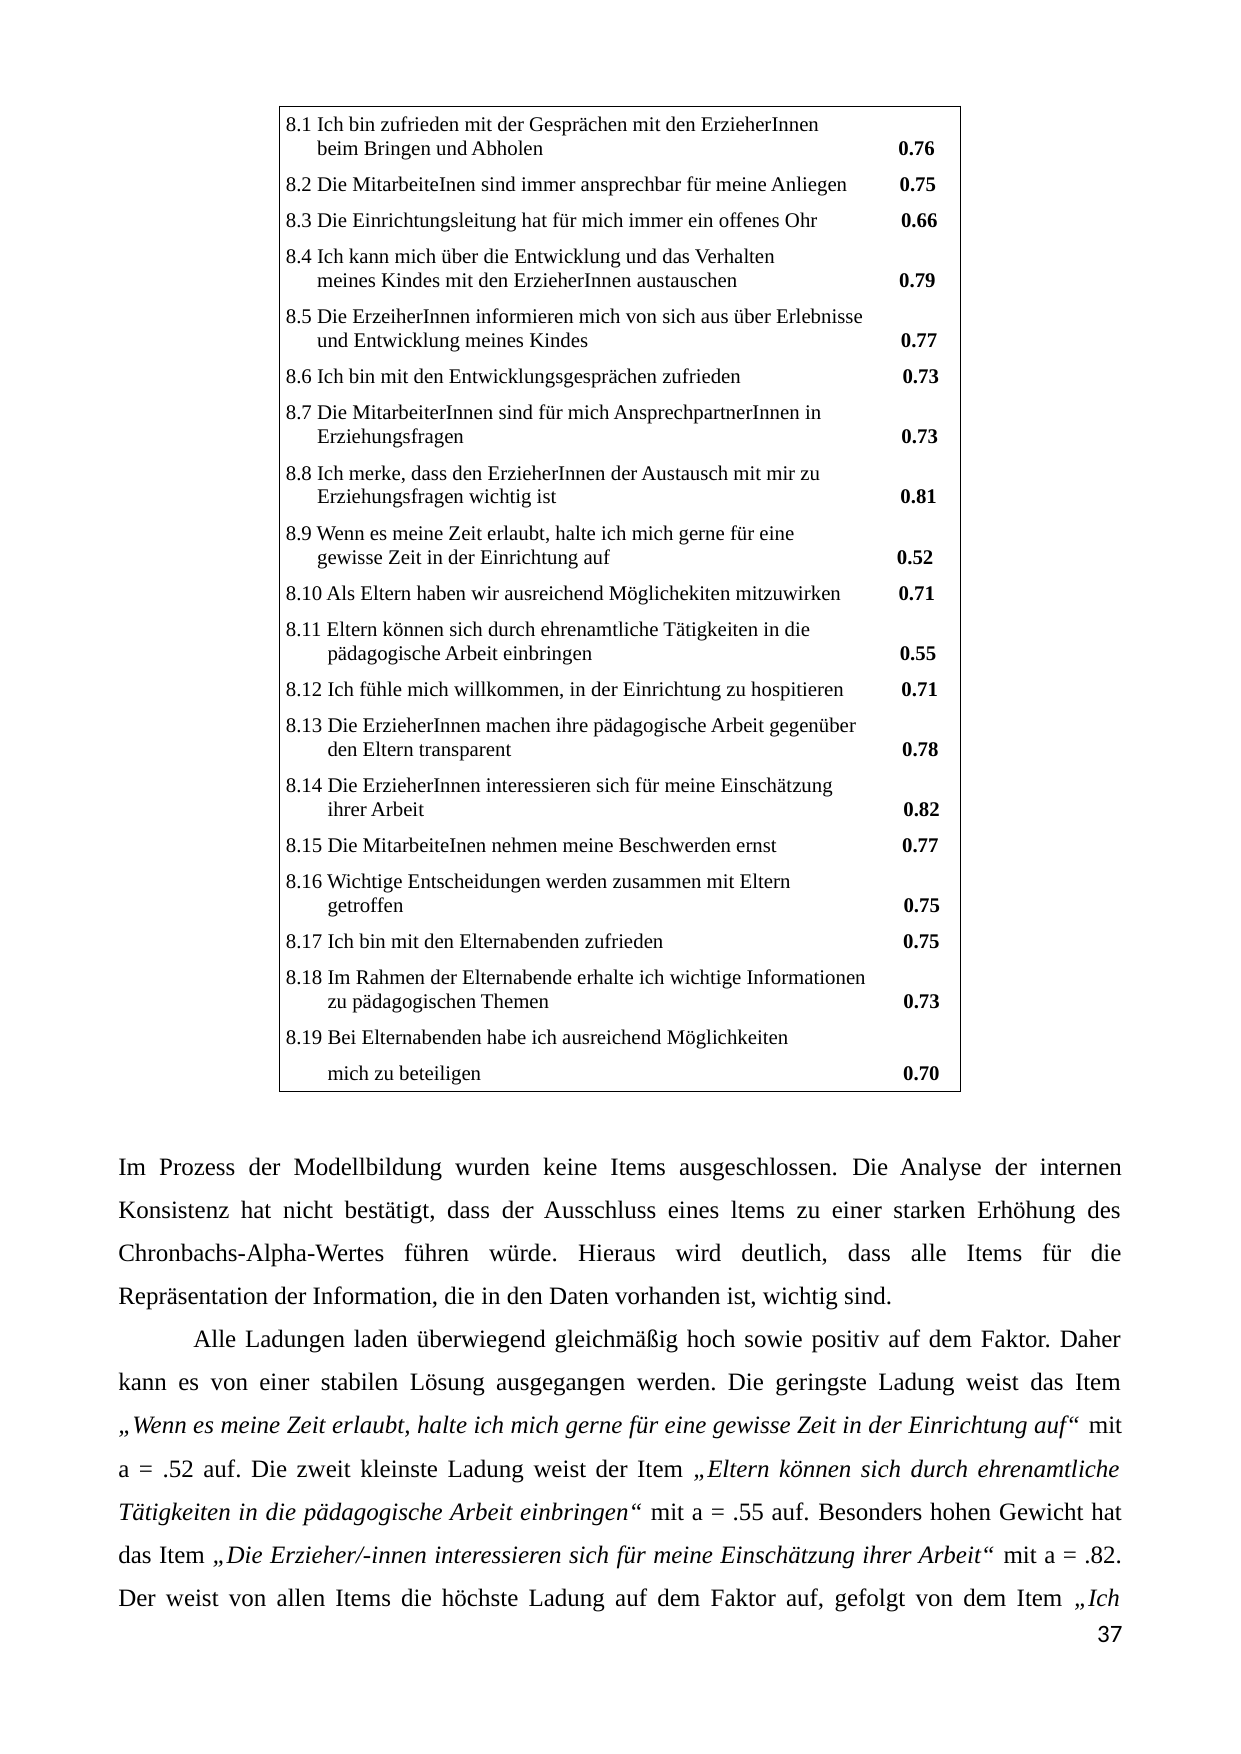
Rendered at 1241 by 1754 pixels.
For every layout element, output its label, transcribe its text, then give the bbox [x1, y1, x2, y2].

text Alle Ladungen laden überwiegend gleichmäßig hoch sowie positiv auf dem Faktor. Daher kann es von einer stabilen Lösung ausgegangen werden. Die geringste Ladung weist das Item „Wenn es meine Zeit erlaubt, halte ich mich gerne für eine gewisse Zeit in der Einrichtung auf“ mit a = .52 auf. Die zweit kleinste Ladung weist der Item „Eltern können sich durch ehrenamtliche Tätigkeiten in die pädagogische Arbeit einbringen“ mit a = .55 auf. Besonders hohen Gewicht hat das Item „Die Erzieher/-innen interessieren sich für meine Einschätzung ihrer Arbeit“ mit a = .82. Der weist von allen Items die höchste Ladung auf dem Faktor auf, gefolgt von dem Item „Ich [118, 1324, 1122, 1612]
table_header 8.1 Ich bin zufrieden mit der Gesprächen mit den ErzieherInnen beim Bringen und Abholen 0.76 8.2 Die MitarbeiteInen sind immer ansprechbar für meine Anliegen 0.75 8.3 Die Einrichtungsleitung hat für mich immer ein offenes Ohr 0.66 8.4 Ich kann mich über die Entwicklung und das Verhalten meines Kindes mit den ErzieherInnen austauschen 0.79 8.5 Die ErzeiherInnen informieren mich von sich aus über Erlebnisse und Entwicklung meines Kindes 0.77 8.6 Ich bin mit den Entwicklungsgesprächen zufrieden 0.73 8.7 Die MitarbeiterInnen sind für mich AnsprechpartnerInnen in Erziehungsfragen 0.73 8.8 Ich merke, dass den ErzieherInnen der Austausch mit mir zu Erziehungsfragen wichtig ist 0.81 8.9 Wenn es meine Zeit erlaubt, halte ich mich gerne für eine gewisse Zeit in der Einrichtung auf 0.52 8.10 Als Eltern haben wir ausreichend Möglichekiten mitzuwirken 0.71 8.11 Eltern können sich durch ehrenamtliche Tätigkeiten in die pädagogische Arbeit einbringen 0.55 8.12 Ich fühle mich willkommen, in der Einrichtung zu hospitieren 0.71 8.13 Die ErzieherInnen machen ihre pädagogische Arbeit gegenüber den Eltern transparent 0.78 8.14 Die ErzieherInnen interessieren sich für meine Einschätzung ihrer Arbeit 0.82 8.15 Die MitarbeiteInen nehmen meine Beschwerden ernst 0.77 8.16 Wichtige Entscheidungen werden zusammen mit Eltern getroffen 0.75 8.17 Ich bin mit den Elternabenden zufrieden 0.75 8.18 Im Rahmen der Elternabende erhalte ich wichtige Informationen zu pädagogischen Themen 0.73 8.19 Bei Elternabenden habe ich ausreichend Möglichkeiten mich zu beteiligen 0.70 [280, 107, 960, 1091]
text Im Prozess der Modellbildung wurden keine Items ausgeschlossen. Die Analyse der internen Konsistenz hat nicht bestätigt, dass der Ausschluss eines ltems zu einer starken Erhöhung des Chronbachs-Alpha-Wertes führen würde. Hieraus wird deutlich, dass alle Items für die Repräsentation der Information, die in den Daten vorhanden ist, wichtig sind. [118, 1152, 1122, 1310]
